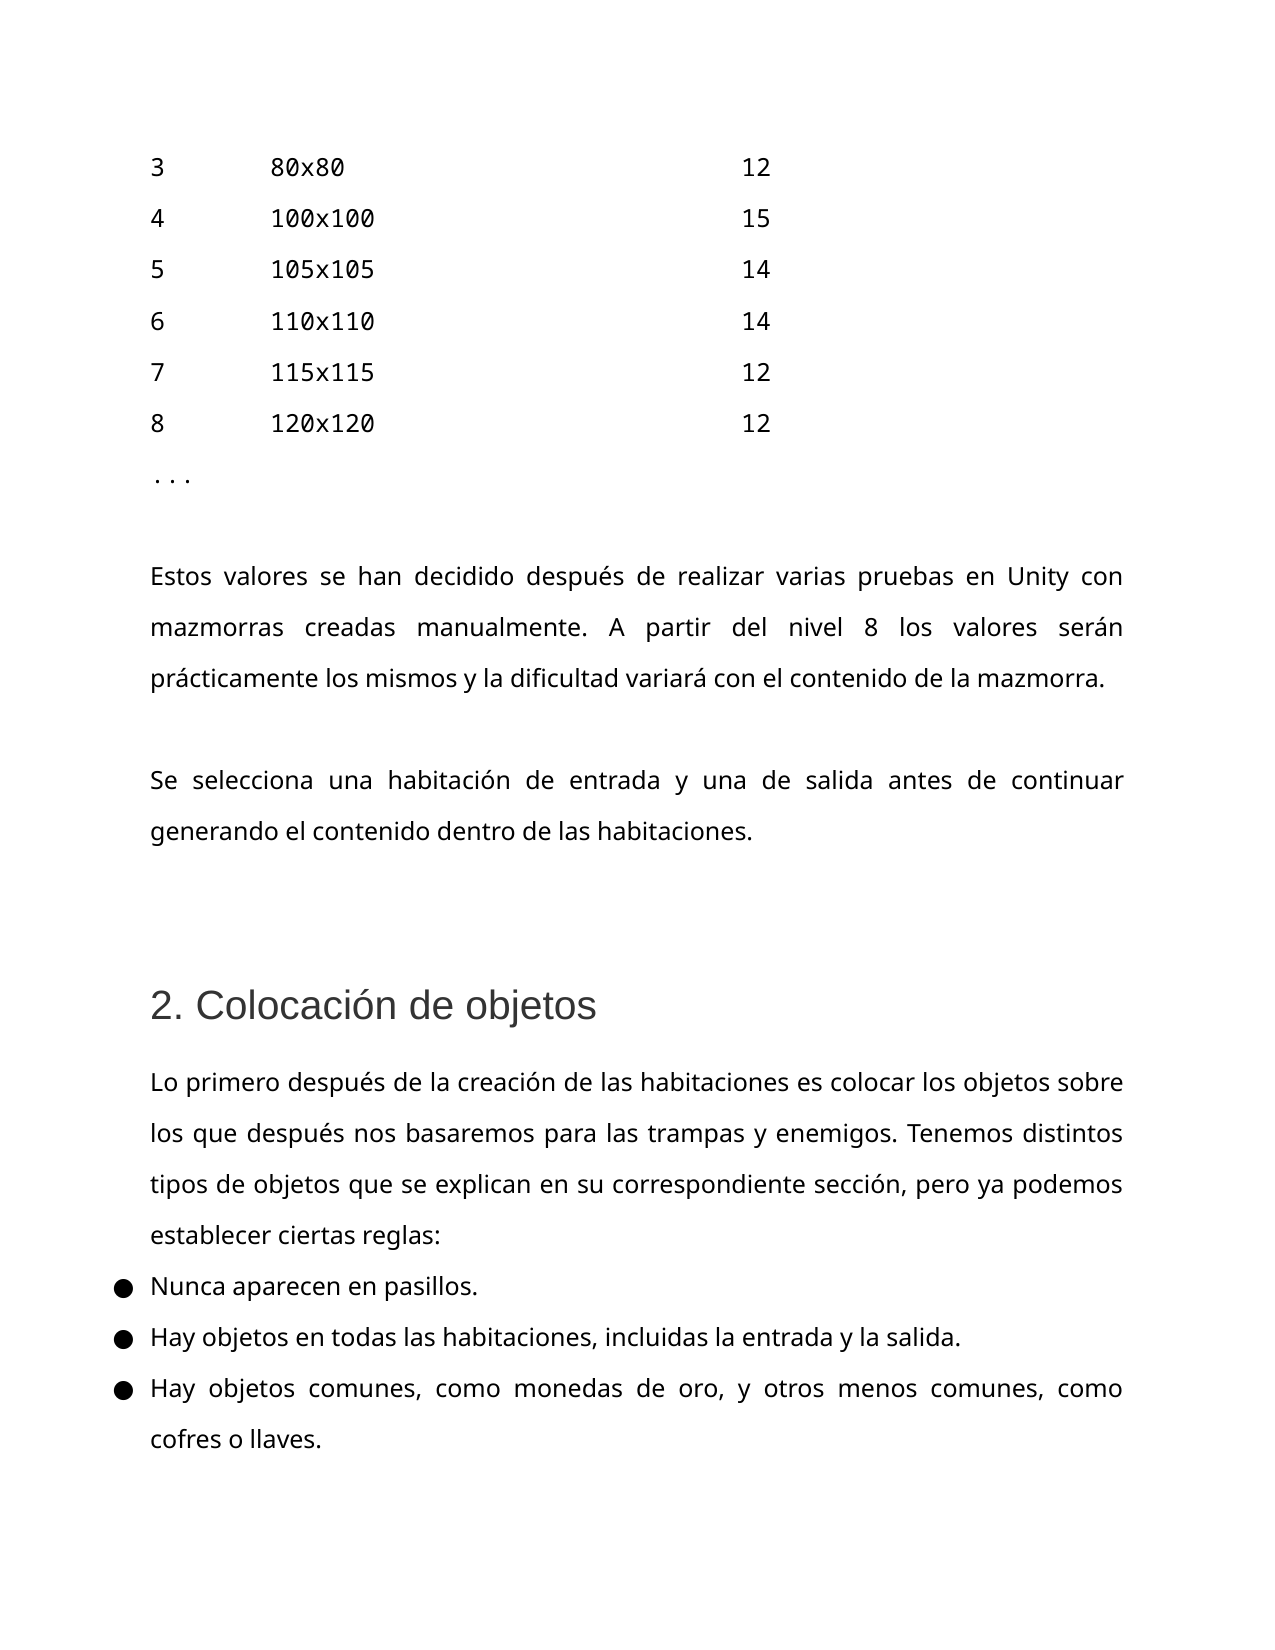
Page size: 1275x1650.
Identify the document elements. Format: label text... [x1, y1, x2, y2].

text ... [150, 456, 1125, 490]
text 4 100x100 15 [150, 201, 1125, 235]
text Estos valores se han decidido después de realizar varias pruebas en Unity con mazmorras creadas manualmente. A partir del nivel 8 los valores serán prácticamente los mismos y la dificultad variará con el contenido de la mazmorra. [150, 558, 1125, 694]
list Nunca aparecen en pasillos. [112, 1268, 1125, 1302]
text Se selecciona una habitación de entrada y una de salida antes de continuar generando el contenido dentro de las habitaciones. [150, 762, 1125, 848]
list Hay objetos comunes, como monedas de oro, y otros menos comunes, como cofres o llaves. [112, 1370, 1125, 1456]
text Lo primero después de la creación de las habitaciones es colocar los objetos sobre los que después nos basaremos para las trampas y enemigos. Tenemos distintos tipos de objetos que se explican en su correspondiente sección, pero ya podemos establecer ciertas reglas: [150, 1064, 1125, 1251]
text 6 110x110 14 [150, 303, 1125, 337]
text 7 115x115 12 [150, 354, 1125, 388]
text 5 105x105 14 [150, 252, 1125, 286]
text 3 80x80 12 [150, 150, 1125, 184]
subtitle 2. Colocación de objetos [150, 981, 1125, 1028]
list Hay objetos en todas las habitaciones, incluidas la entrada y la salida. [112, 1319, 1125, 1353]
text 8 120x120 12 [150, 405, 1125, 439]
